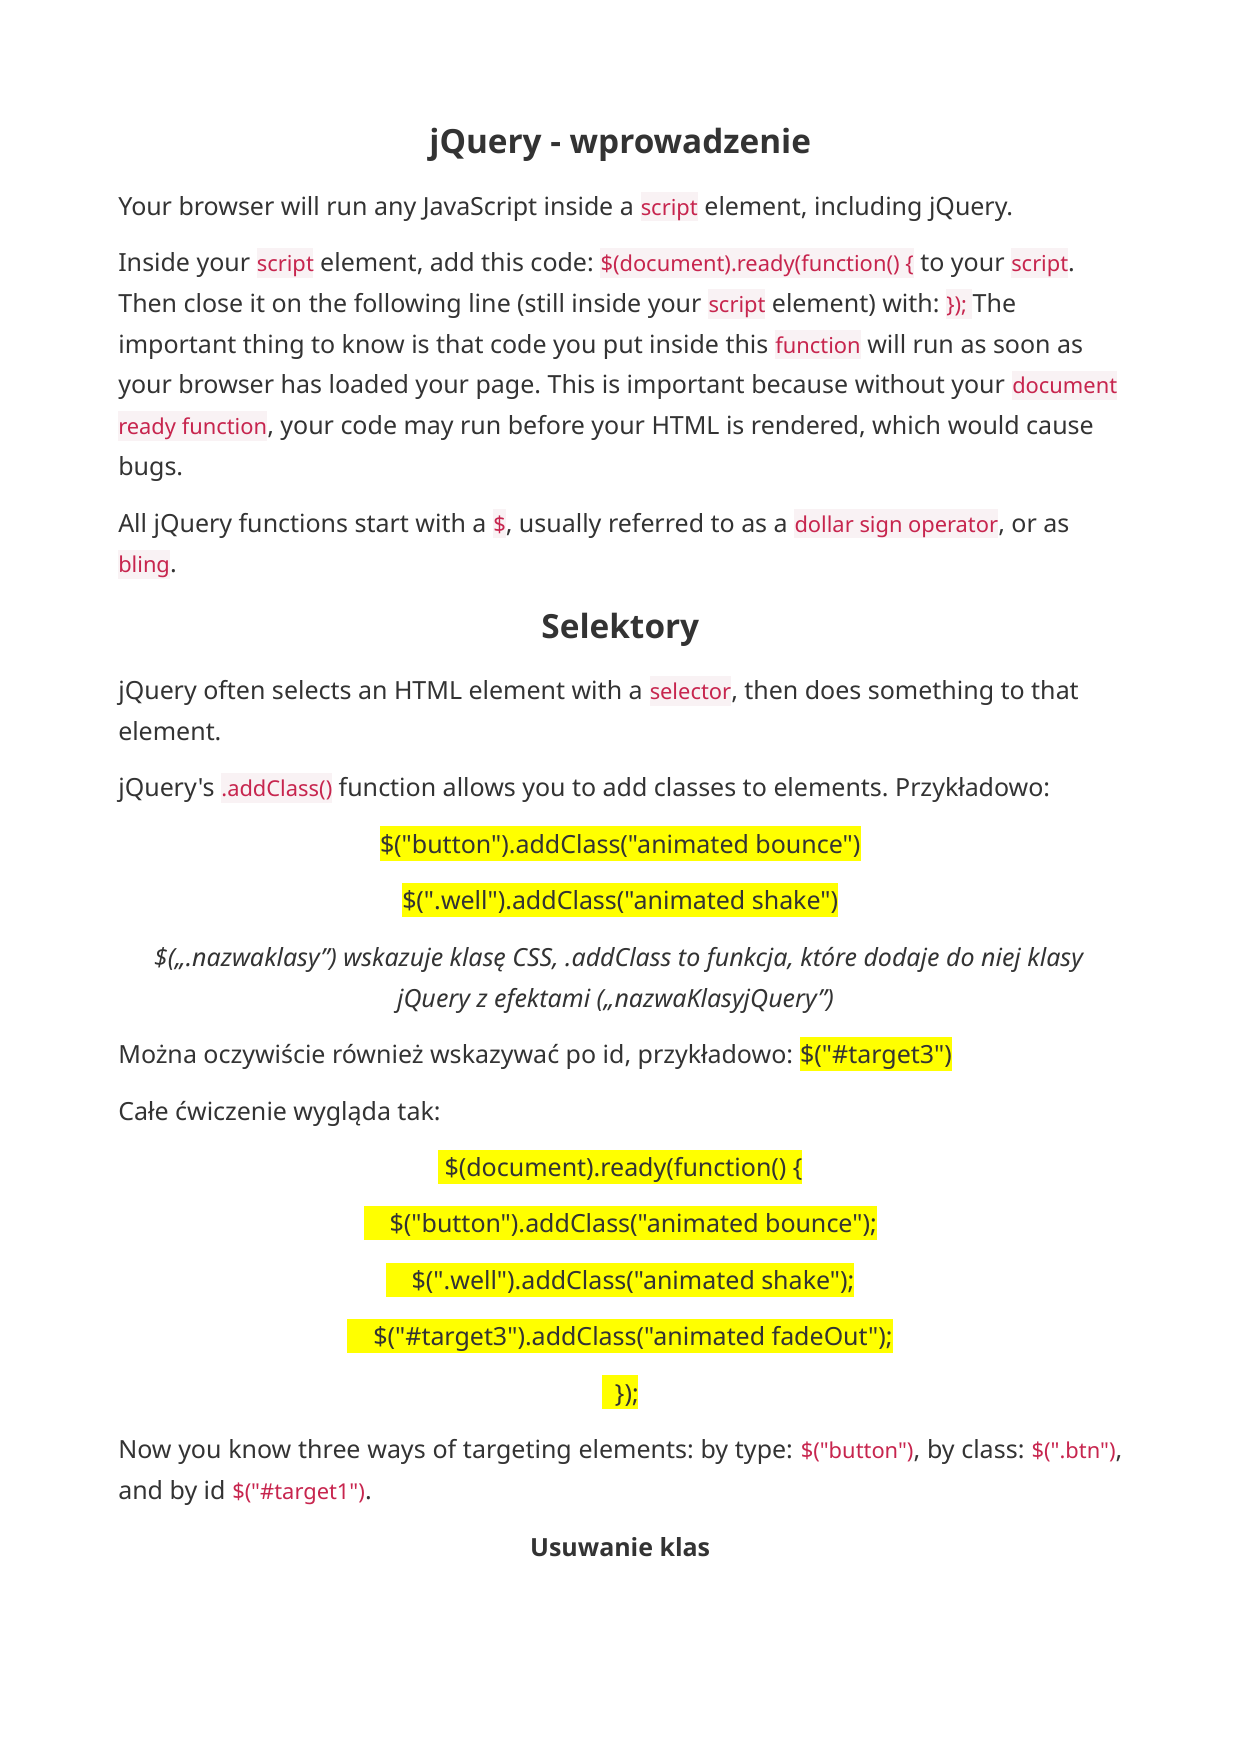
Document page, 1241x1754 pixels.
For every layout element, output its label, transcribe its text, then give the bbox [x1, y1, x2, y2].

text $(„.nazwaklasy”) wskazuje klasę CSS, .addClass to funkcja, które dodaje do niej klasy jQuery z efektami („nazwaKlasyjQuery”) [118, 939, 1122, 1014]
text jQuery often selects an HTML element with a selector, then does something to that element. [118, 673, 1122, 748]
text $("#target3").addClass("animated fadeOut"); [118, 1319, 1122, 1353]
text Selektory [118, 603, 1122, 648]
text $(document).ready(function() { [118, 1149, 1122, 1184]
text $(".well").addClass("animated shake") [118, 883, 1122, 917]
text All jQuery functions start with a $, usually referred to as a dollar sign operator, or as bling. [118, 505, 1122, 580]
text Całe ćwiczenie wygląda tak: [118, 1093, 1122, 1127]
text Usuwanie klas [118, 1529, 1122, 1563]
text Można oczywiście również wskazywać po id, przykładowo: $("#target3") [118, 1037, 1122, 1071]
text jQuery's .addClass() function allows you to add classes to elements. Przykładowo: [118, 770, 1122, 804]
text }); [118, 1375, 1122, 1409]
text $("button").addClass("animated bounce") [118, 826, 1122, 861]
text Inside your script element, add this code: $(document).ready(function() { to your script. Then close it on the following line (still inside your script element) with: }); The important thing to know is that code you put inside this function will run as soon as your browser has loaded your page. This is important because without your document ready function, your code may run before your HTML is rendered, which would cause bugs. [118, 245, 1122, 483]
text $("button").addClass("animated bounce"); [118, 1206, 1122, 1240]
text Your browser will run any JavaScript inside a script element, including jQuery. [118, 188, 1122, 222]
text $(".well").addClass("animated shake"); [118, 1262, 1122, 1297]
text Now you know three ways of targeting elements: by type: $("button"), by class: $(".btn"), and by id $("#target1"). [118, 1432, 1122, 1507]
text jQuery - wprowadzenie [118, 118, 1122, 163]
